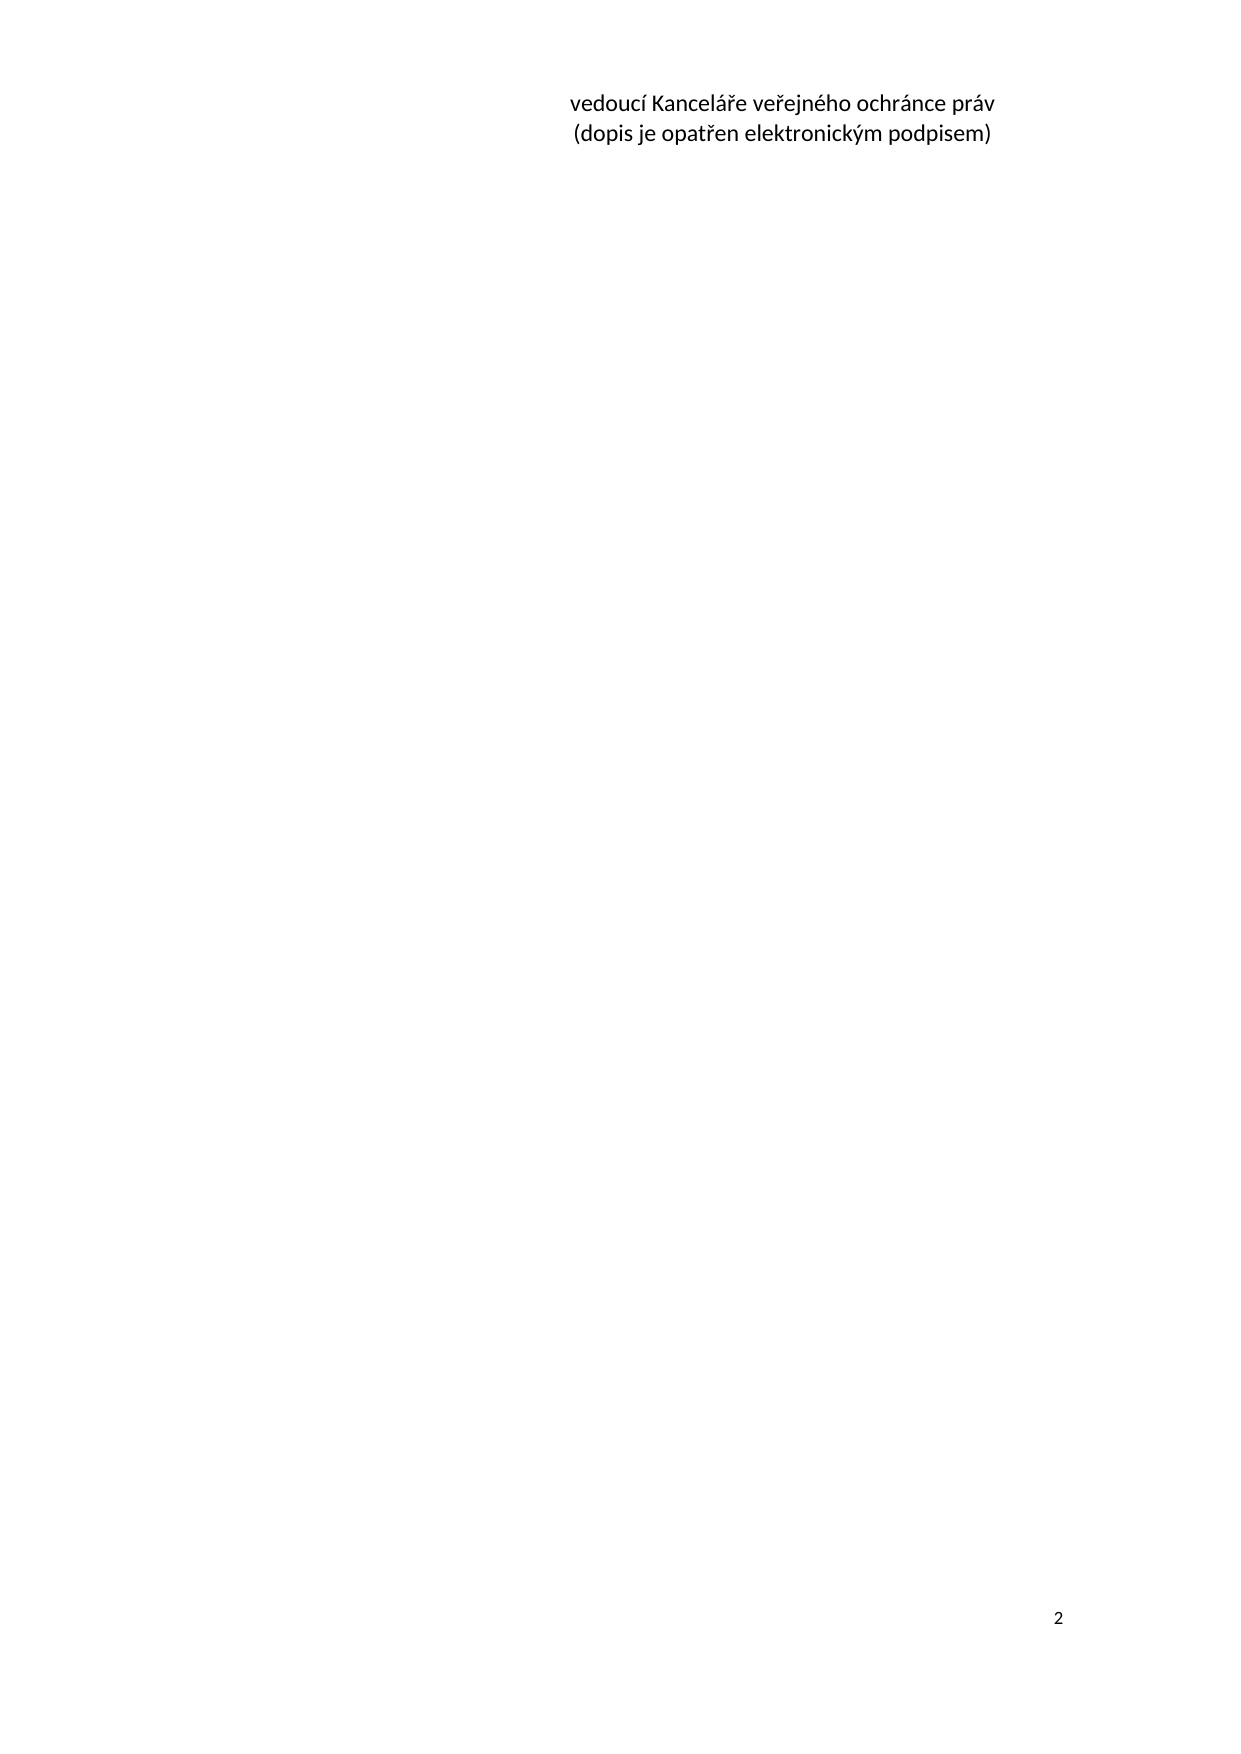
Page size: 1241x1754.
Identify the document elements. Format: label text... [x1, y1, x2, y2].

text vedoucí Kanceláře veřejného ochránce práv [502, 88, 1063, 118]
text (dopis je opatřen elektronickým podpisem) [502, 118, 1063, 147]
